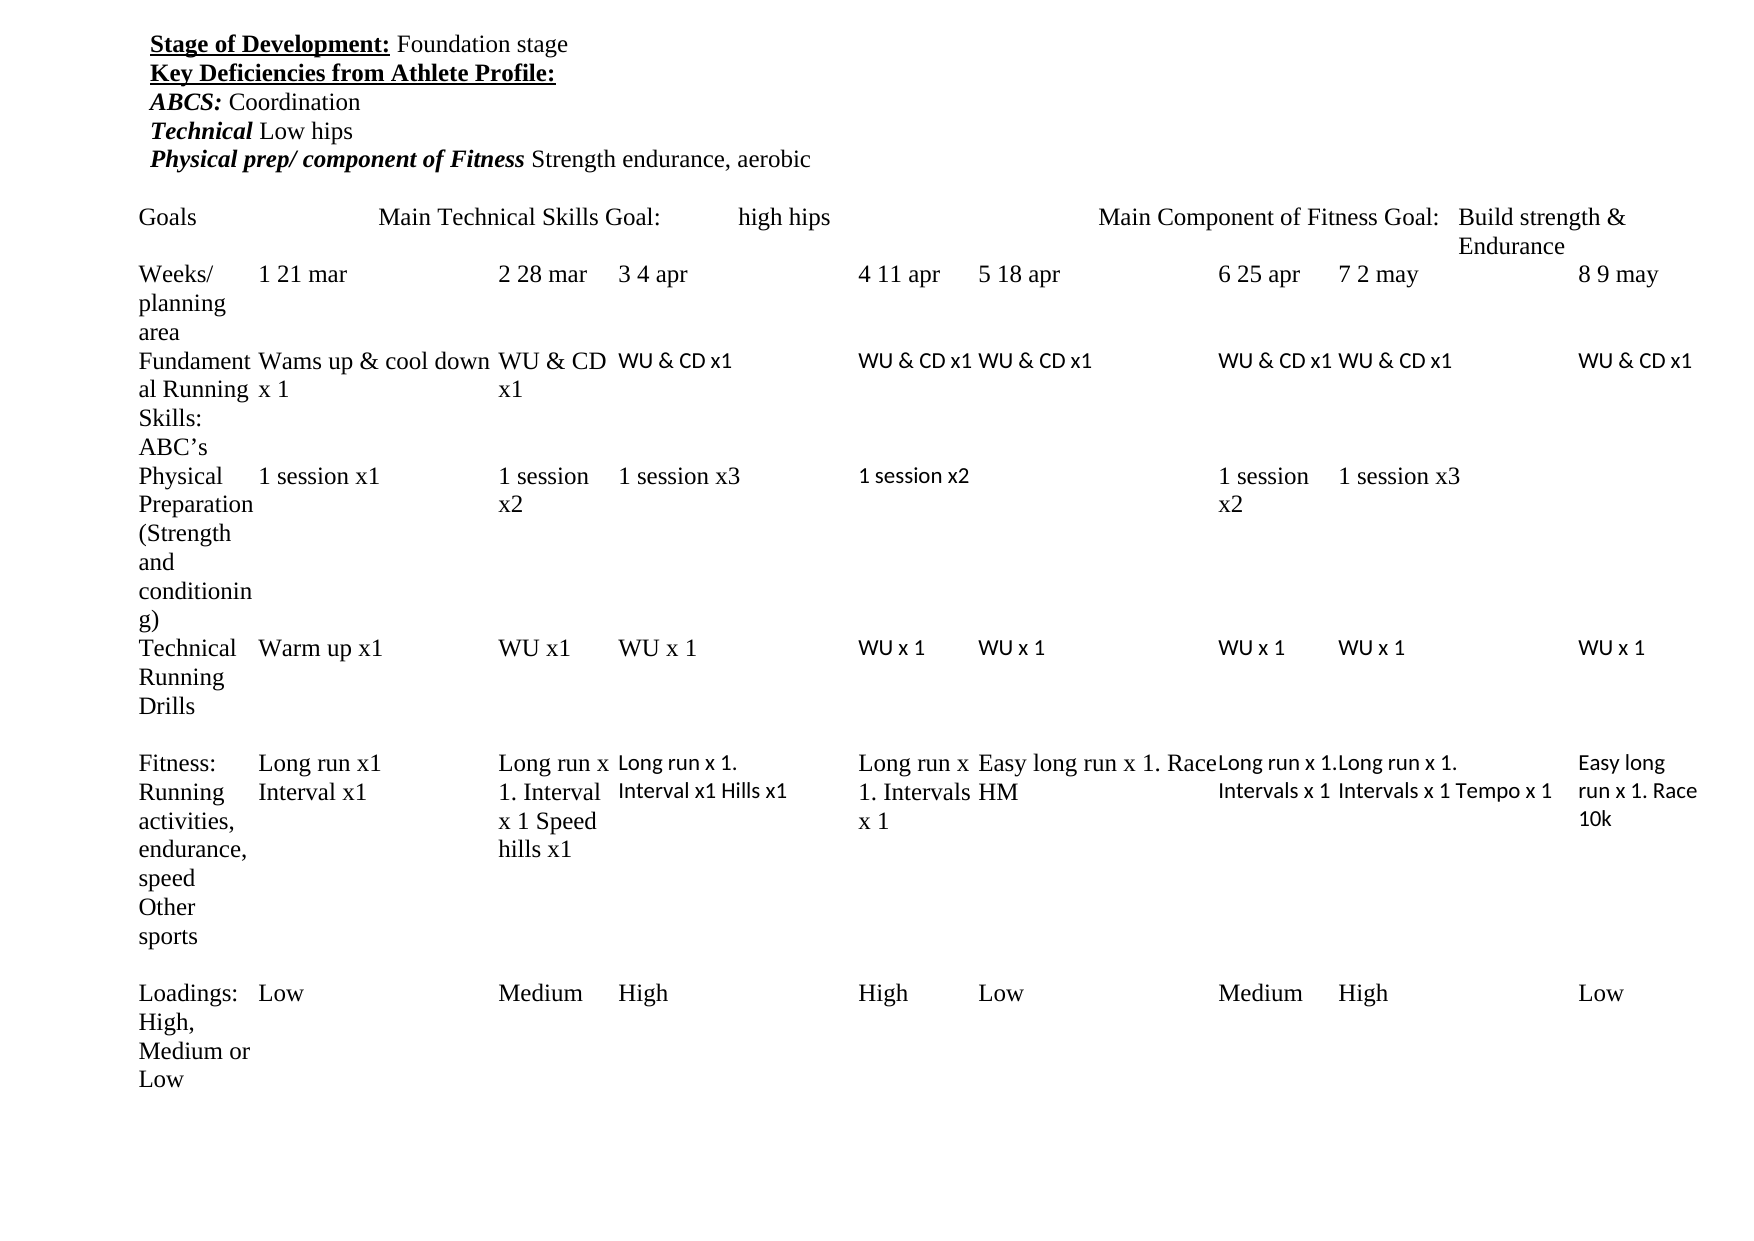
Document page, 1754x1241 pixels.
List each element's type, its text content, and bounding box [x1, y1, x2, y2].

table_cell WU & CD x1 [978, 346, 1218, 461]
table_cell High [618, 978, 858, 1122]
table_cell Long run x 1. Interval x1 Hills x1 [618, 748, 858, 892]
table_cell 5 18 apr [978, 260, 1218, 346]
table_header Main Component of Fitness Goal: [1098, 202, 1458, 259]
table_cell Long run x1 Interval x1 [258, 748, 498, 892]
table_cell [1578, 461, 1698, 633]
table_header Build strength & Endurance [1458, 202, 1698, 259]
table_cell [858, 892, 978, 978]
table_cell Physical Preparation (Strength and conditioning) [138, 461, 258, 633]
table_cell Wams up & cool down x 1 [258, 346, 498, 461]
text Physical prep/ component of Fitness Strength endurance, aerobic [150, 144, 1698, 173]
table_header Main Technical Skills Goal: [378, 202, 738, 259]
table_cell WU x 1 [858, 633, 978, 748]
table_cell [498, 892, 618, 978]
table_cell Weeks/planning area [138, 260, 258, 346]
table_cell 1 session x3 [618, 461, 858, 633]
table_cell WU & CD x1 [618, 346, 858, 461]
table_cell Medium [498, 978, 618, 1122]
table_cell WU x1 [498, 633, 618, 748]
table_cell 1 session x2 [498, 461, 618, 633]
table_cell 1 session x1 [258, 461, 498, 633]
table_cell WU x 1 [618, 633, 858, 748]
table_cell [1578, 892, 1698, 978]
table_cell [618, 892, 858, 978]
table_cell Fitness: Running activities, endurance, speed [138, 748, 258, 892]
table_cell Low [1578, 978, 1698, 1122]
table_cell High [858, 978, 978, 1122]
table_cell Low [978, 978, 1218, 1122]
table_cell Medium [1218, 978, 1338, 1122]
table_cell Easy long run x 1. Race 10k [1578, 748, 1698, 892]
table_cell WU x 1 [978, 633, 1218, 748]
table_cell High [1338, 978, 1578, 1122]
table_cell Low [258, 978, 498, 1122]
text Key Deficiencies from Athlete Profile: [150, 58, 1698, 87]
table_cell 7 2 may [1338, 260, 1578, 346]
table_cell Easy long run x 1. Race HM [978, 748, 1218, 892]
table_cell WU & CD x1 [1218, 346, 1338, 461]
table_cell 4 11 apr [858, 260, 978, 346]
table_header Goals [138, 202, 378, 259]
text ABCS: Coordination [150, 87, 1698, 116]
text Stage of Development: Foundation stage [150, 29, 1698, 58]
table_cell [1338, 892, 1578, 978]
text Technical Low hips [150, 116, 1698, 144]
table_cell Warm up x1 [258, 633, 498, 748]
table_cell [258, 892, 498, 978]
table_cell Fundamental Running Skills: ABC’s [138, 346, 258, 461]
table_cell 8 9 may [1578, 260, 1698, 346]
table_cell [978, 461, 1218, 633]
table_cell 3 4 apr [618, 260, 858, 346]
table_cell WU & CD x1 [498, 346, 618, 461]
table_cell Long run x 1. Intervals x 1 [1218, 748, 1338, 892]
table_cell Loadings: High, Medium or Low [138, 978, 258, 1122]
table_cell 1 session x2 [1218, 461, 1338, 633]
table_header high hips [738, 202, 1098, 259]
table_cell WU & CD x1 [858, 346, 978, 461]
table_cell WU x 1 [1218, 633, 1338, 748]
table_cell WU x 1 [1578, 633, 1698, 748]
table_cell 2 28 mar [498, 260, 618, 346]
table_cell 1 session x3 [1338, 461, 1578, 633]
table_cell Long run x 1. Intervals x 1 [858, 748, 978, 892]
table_cell [978, 892, 1218, 978]
table_cell [1218, 892, 1338, 978]
table_cell 6 25 apr [1218, 260, 1338, 346]
table_cell WU & CD x1 [1578, 346, 1698, 461]
table_cell Long run x 1. Intervals x 1 Tempo x 1 [1338, 748, 1578, 892]
table_cell 1 session x2 [858, 461, 978, 633]
table_cell Technical Running Drills [138, 633, 258, 748]
table_cell WU x 1 [1338, 633, 1578, 748]
table_cell WU & CD x1 [1338, 346, 1578, 461]
table_cell Long run x 1. Interval x 1 Speed hills x1 [498, 748, 618, 892]
table_cell 1 21 mar [258, 260, 498, 346]
table_cell Other sports [138, 892, 258, 978]
